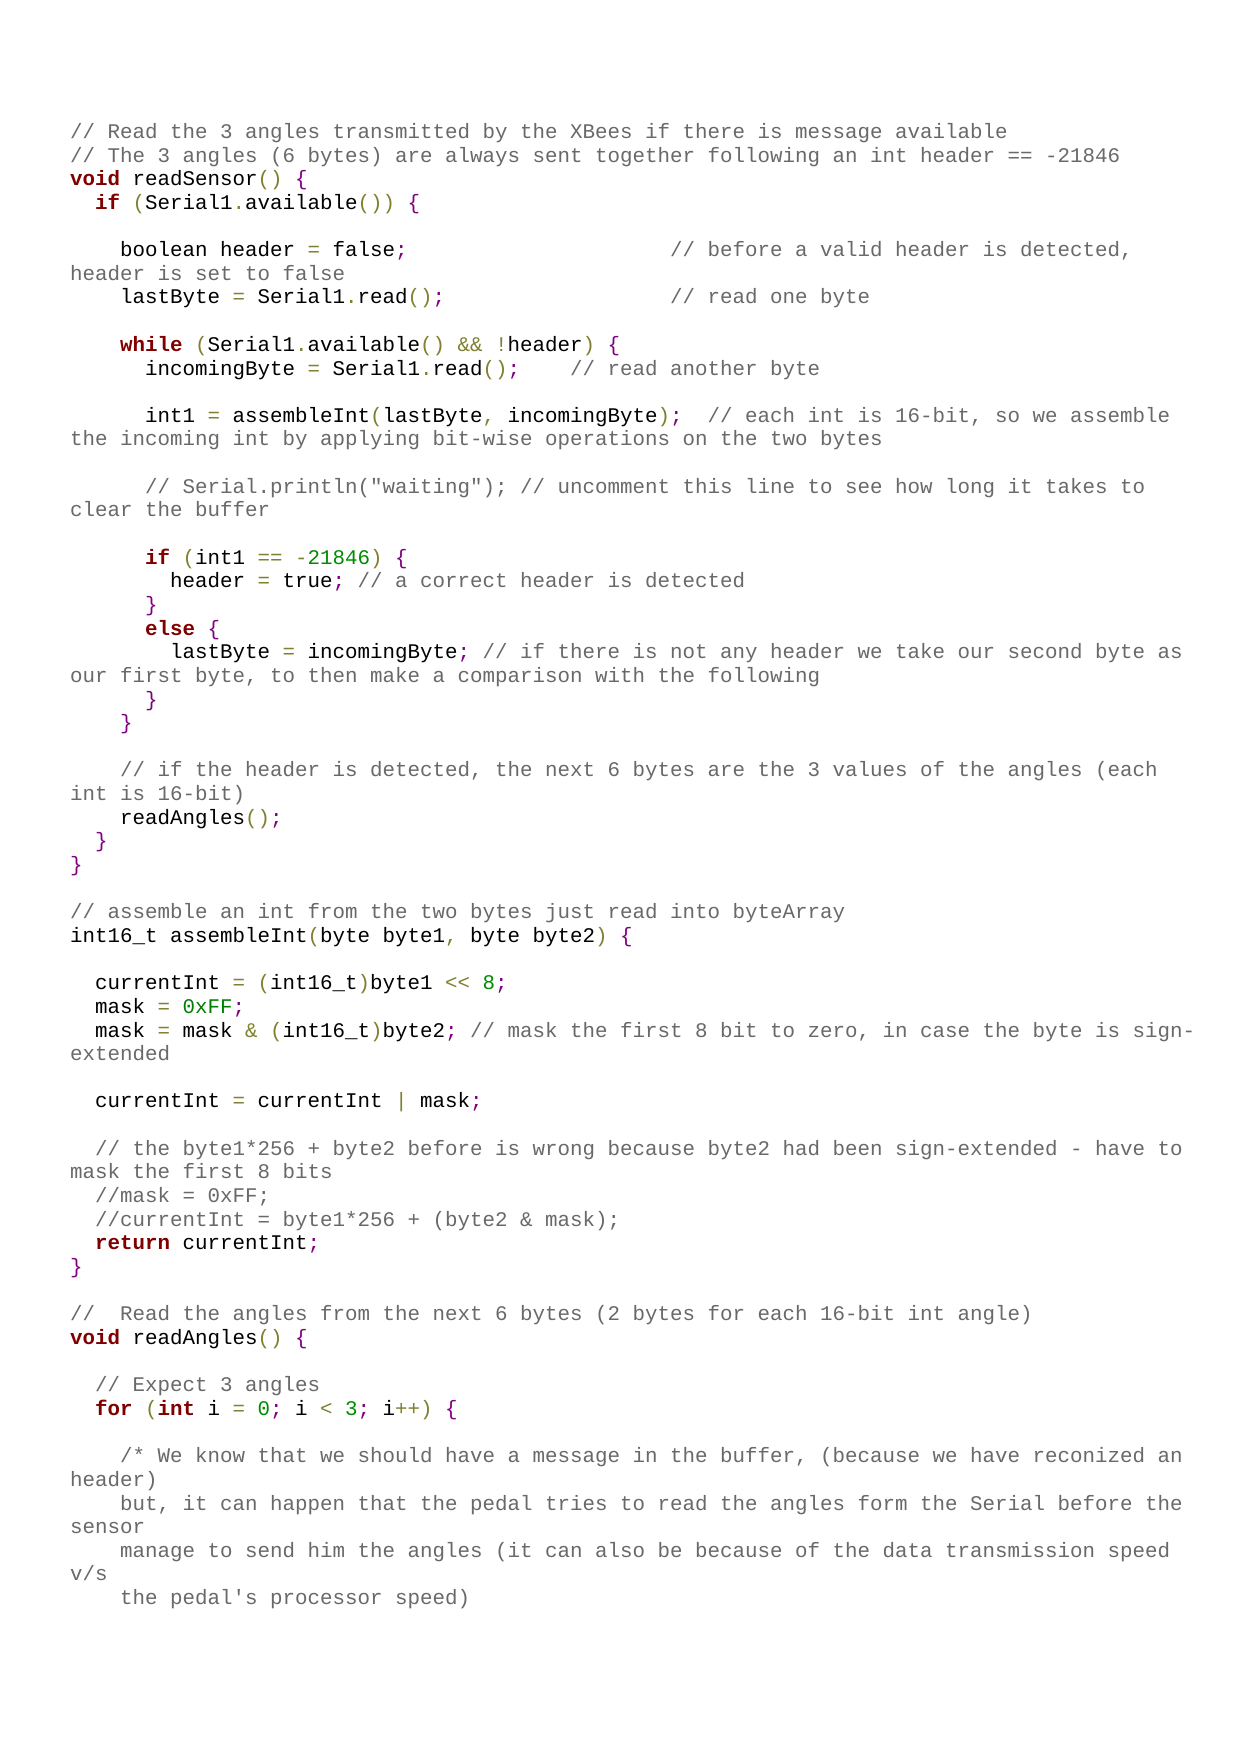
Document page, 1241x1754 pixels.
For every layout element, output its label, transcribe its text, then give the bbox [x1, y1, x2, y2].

table_header // Read the 3 angles transmitted by the XBees if there is message available // The 3 angles (6 bytes) are always sent together following an int header == -21846 void readSensor() { if (Serial1.available()) { boolean header = false; // before a valid header is detected, header is set to false lastByte = Serial1.read(); // read one byte while (Serial1.available() && !header) { incomingByte = Serial1.read(); // read another byte int1 = assembleInt(lastByte, incomingByte); // each int is 16-bit, so we assemble the incoming int by applying bit-wise operations on the two bytes // Serial.println("waiting"); // uncomment this line to see how long it takes to clear the buffer if (int1 == -21846) { header = true; // a correct header is detected } else { lastByte = incomingByte; // if there is not any header we take our second byte as our first byte, to then make a comparison with the following } } // if the header is detected, the next 6 bytes are the 3 values of the angles (each int is 16-bit) readAngles(); } } // assemble an int from the two bytes just read into byteArray int16_t assembleInt(byte byte1, byte byte2) { currentInt = (int16_t)byte1 << 8; mask = 0xFF; mask = mask & (int16_t)byte2; // mask the first 8 bit to zero, in case the byte is sign-extended currentInt = currentInt | mask; // the byte1*256 + byte2 before is wrong because byte2 had been sign-extended - have to mask the first 8 bits //mask = 0xFF; //currentInt = byte1*256 + (byte2 & mask); return currentInt; } // Read the angles from the next 6 bytes (2 bytes for each 16-bit int angle) void readAngles() { // Expect 3 angles for (int i = 0; i < 3; i++) { /* We know that we should have a message in the buffer, (because we have reconized an header) but, it can happen that the pedal tries to read the angles form the Serial before the sensor manage to send him the angles (it can also be because of the data transmission speed v/s the pedal's processor speed) [67, 118, 1205, 1614]
table_header [56, 118, 67, 1614]
